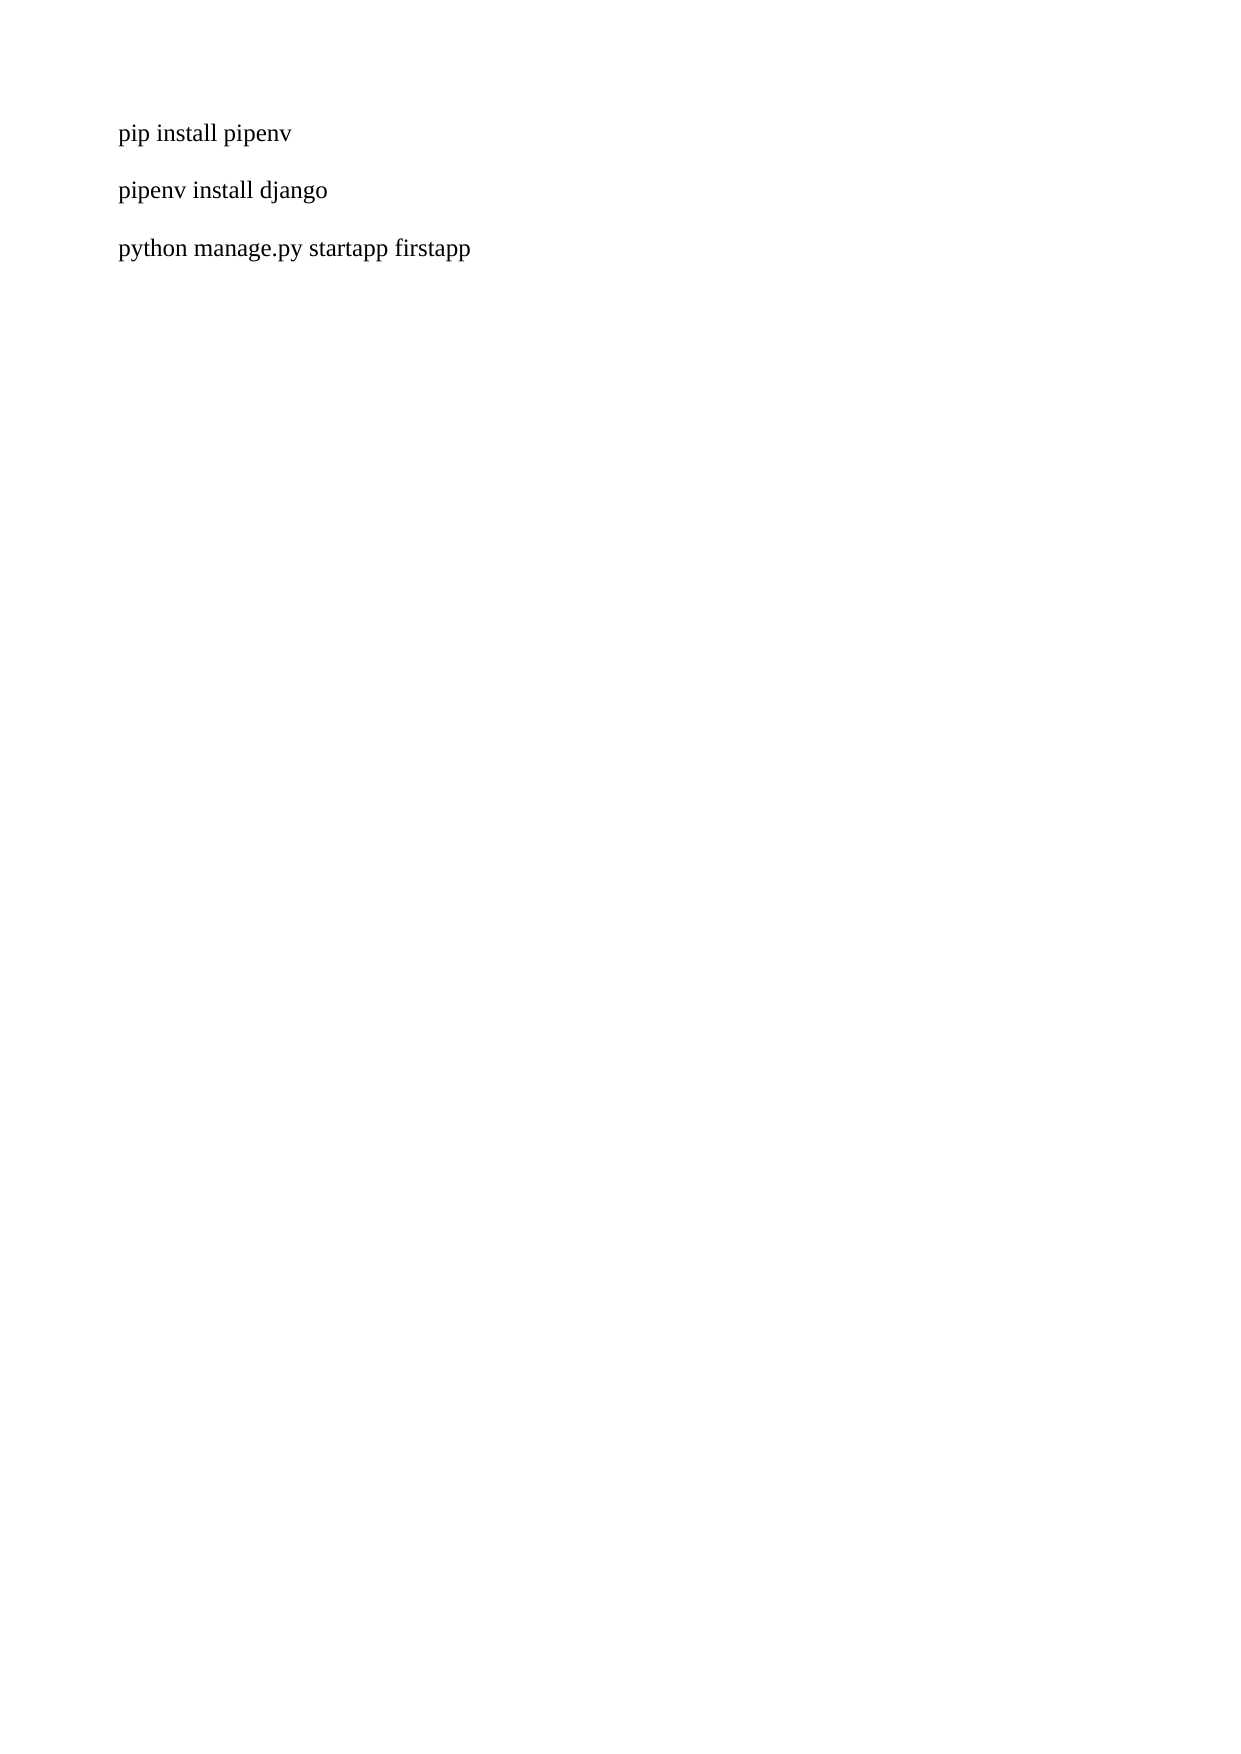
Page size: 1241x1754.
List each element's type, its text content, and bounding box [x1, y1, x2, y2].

text pip install pipenv [118, 118, 1122, 147]
text pipenv install django [118, 176, 1122, 204]
text python manage.py startapp firstapp [118, 233, 1122, 262]
